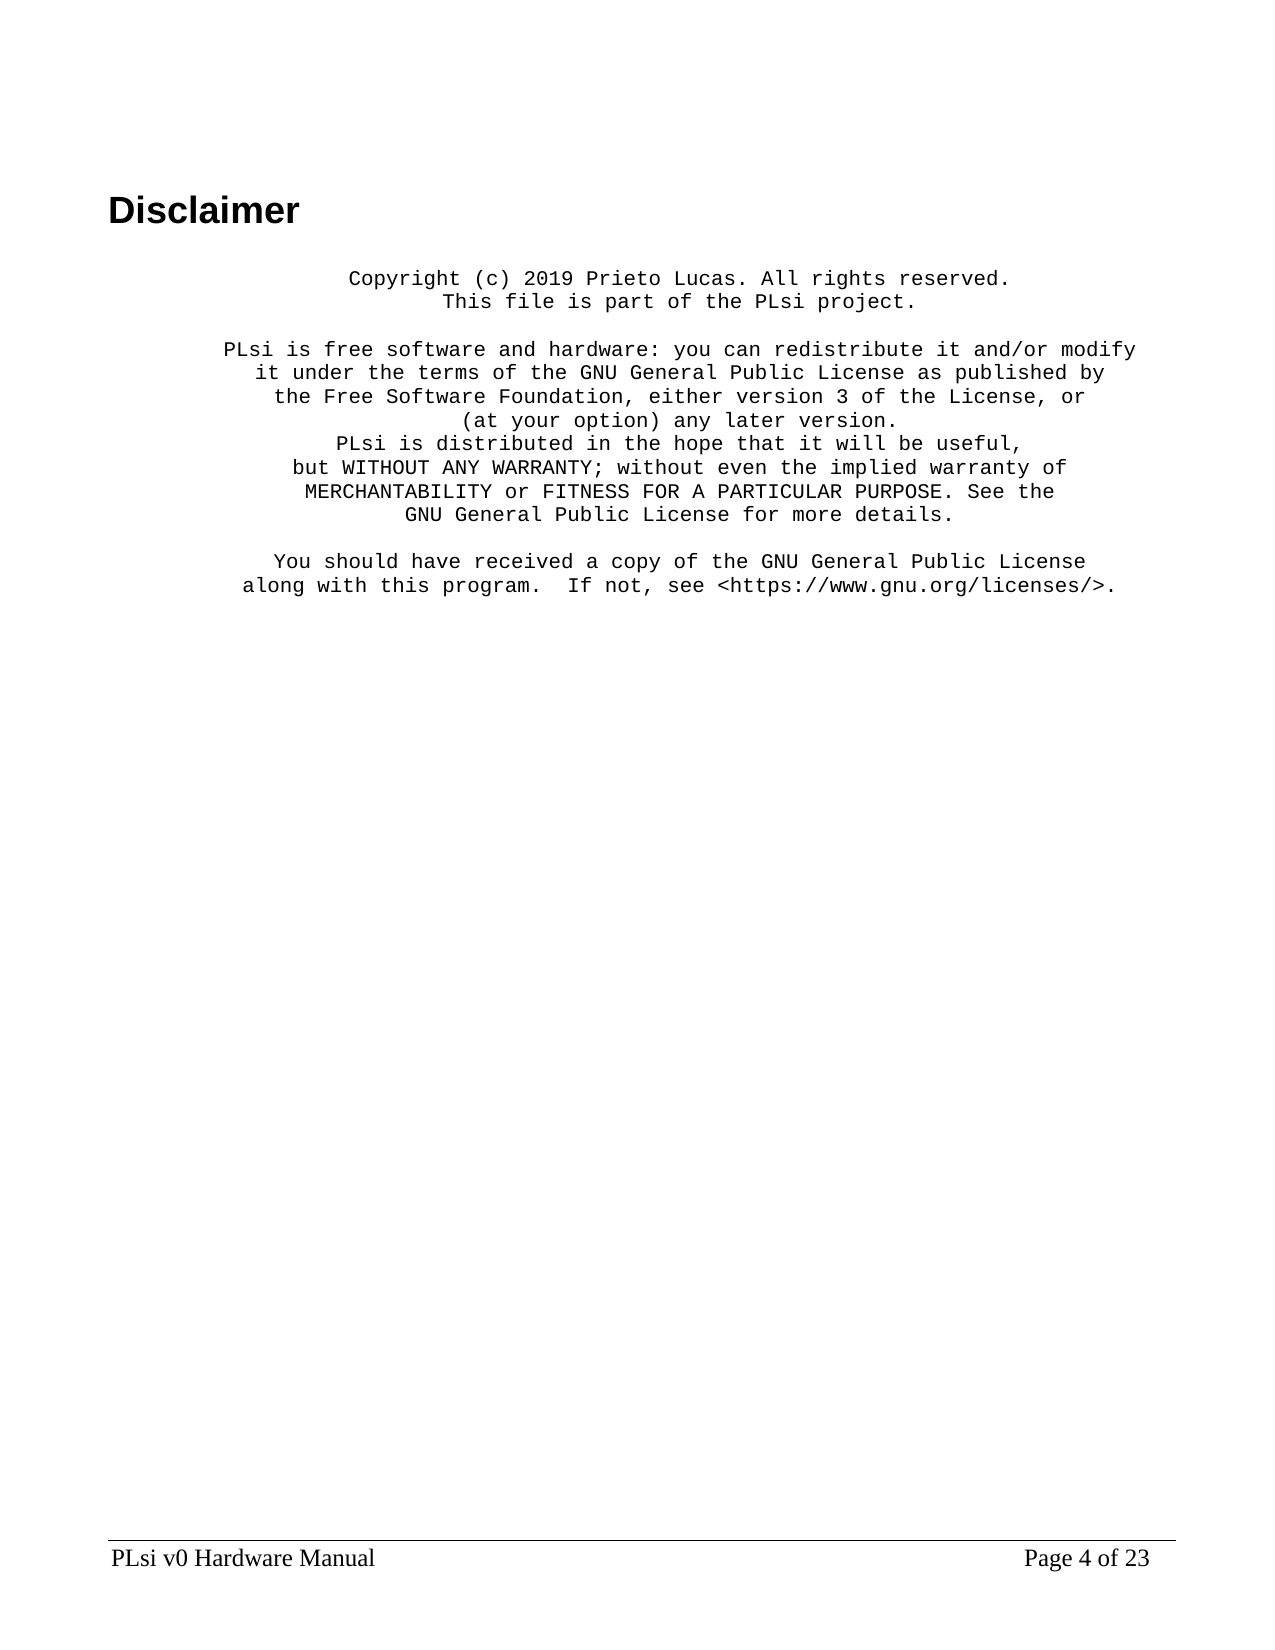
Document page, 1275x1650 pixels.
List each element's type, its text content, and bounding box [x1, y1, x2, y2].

text You should have received a copy of the GNU General Public License [183, 552, 1176, 575]
text (at your option) any later version. [183, 410, 1176, 433]
text but WITHOUT ANY WARRANTY; without even the implied warranty of [183, 457, 1176, 481]
subtitle Disclaimer [108, 188, 1176, 232]
text MERCHANTABILITY or FITNESS FOR A PARTICULAR PURPOSE. See the [183, 481, 1176, 504]
text GNU General Public License for more details. [183, 504, 1176, 528]
text Copyright (c) 2019 Prieto Lucas. All rights reserved. [183, 268, 1176, 291]
text the Free Software Foundation, either version 3 of the License, or [183, 386, 1176, 410]
text along with this program. If not, see <https://www.gnu.org/licenses/>. [183, 575, 1176, 599]
text PLsi is free software and hardware: you can redistribute it and/or modify [183, 339, 1176, 362]
text PLsi is distributed in the hope that it will be useful, [183, 433, 1176, 457]
text This file is part of the PLsi project. [183, 291, 1176, 315]
text it under the terms of the GNU General Public License as published by [183, 362, 1176, 386]
